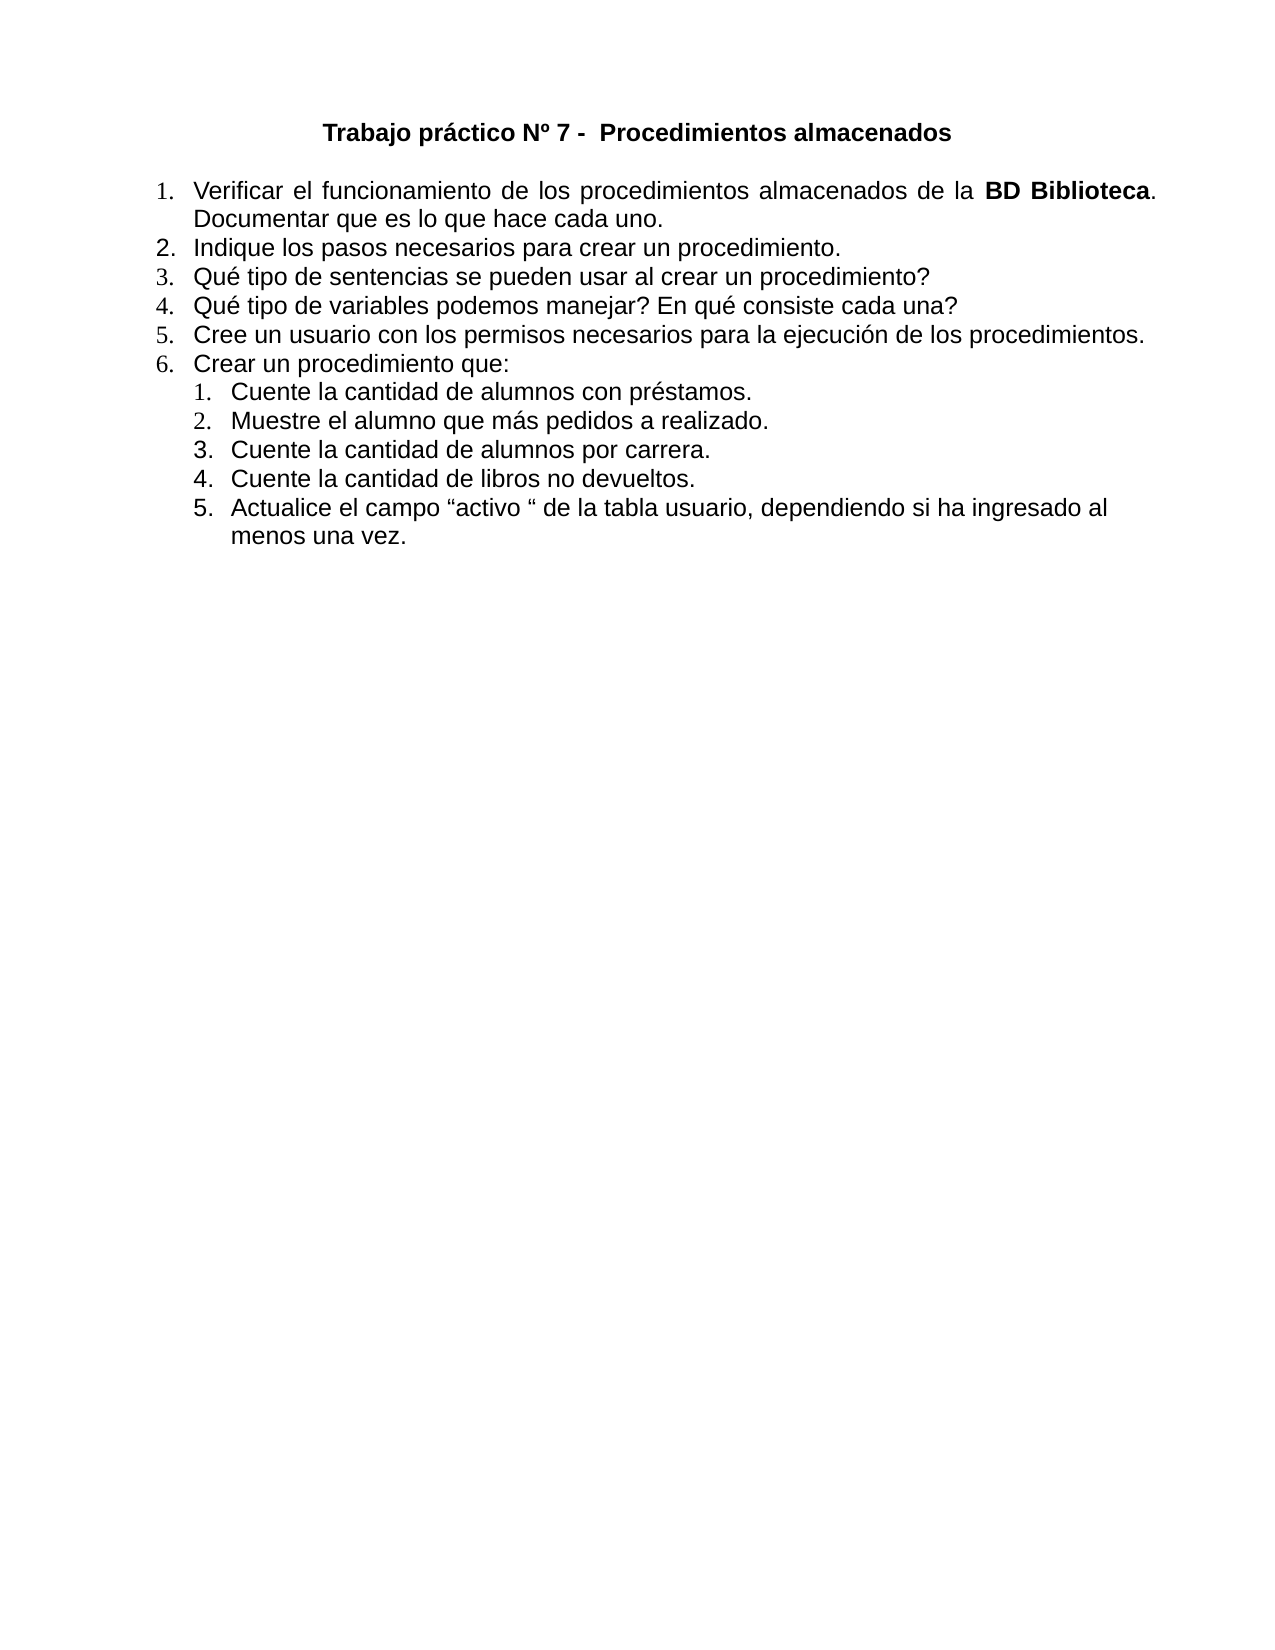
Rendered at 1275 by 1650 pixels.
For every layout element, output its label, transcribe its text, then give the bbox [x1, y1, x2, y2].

list Cuente la cantidad de alumnos con préstamos. [193, 377, 1157, 406]
list Crear un procedimiento que: [156, 348, 1157, 377]
list Cree un usuario con los permisos necesarios para la ejecución de los procedimientos. [156, 320, 1157, 348]
list Muestre el alumno que más pedidos a realizado. [193, 406, 1157, 435]
list Qué tipo de sentencias se pueden usar al crear un procedimiento? [156, 262, 1157, 291]
list Qué tipo de variables podemos manejar? En qué consiste cada una? [156, 291, 1157, 320]
list Verificar el funcionamiento de los procedimientos almacenados de la BD Biblioteca. Documentar que es lo que hace cada uno. [156, 176, 1157, 233]
text Trabajo práctico Nº 7 - Procedimientos almacenados [118, 118, 1157, 147]
list Cuente la cantidad de alumnos por carrera. [193, 435, 1157, 464]
list Actualice el campo “activo “ de la tabla usuario, dependiendo si ha ingresado al menos una vez. [193, 493, 1157, 550]
list Cuente la cantidad de libros no devueltos. [193, 464, 1157, 493]
list Indique los pasos necesarios para crear un procedimiento. [156, 233, 1157, 262]
